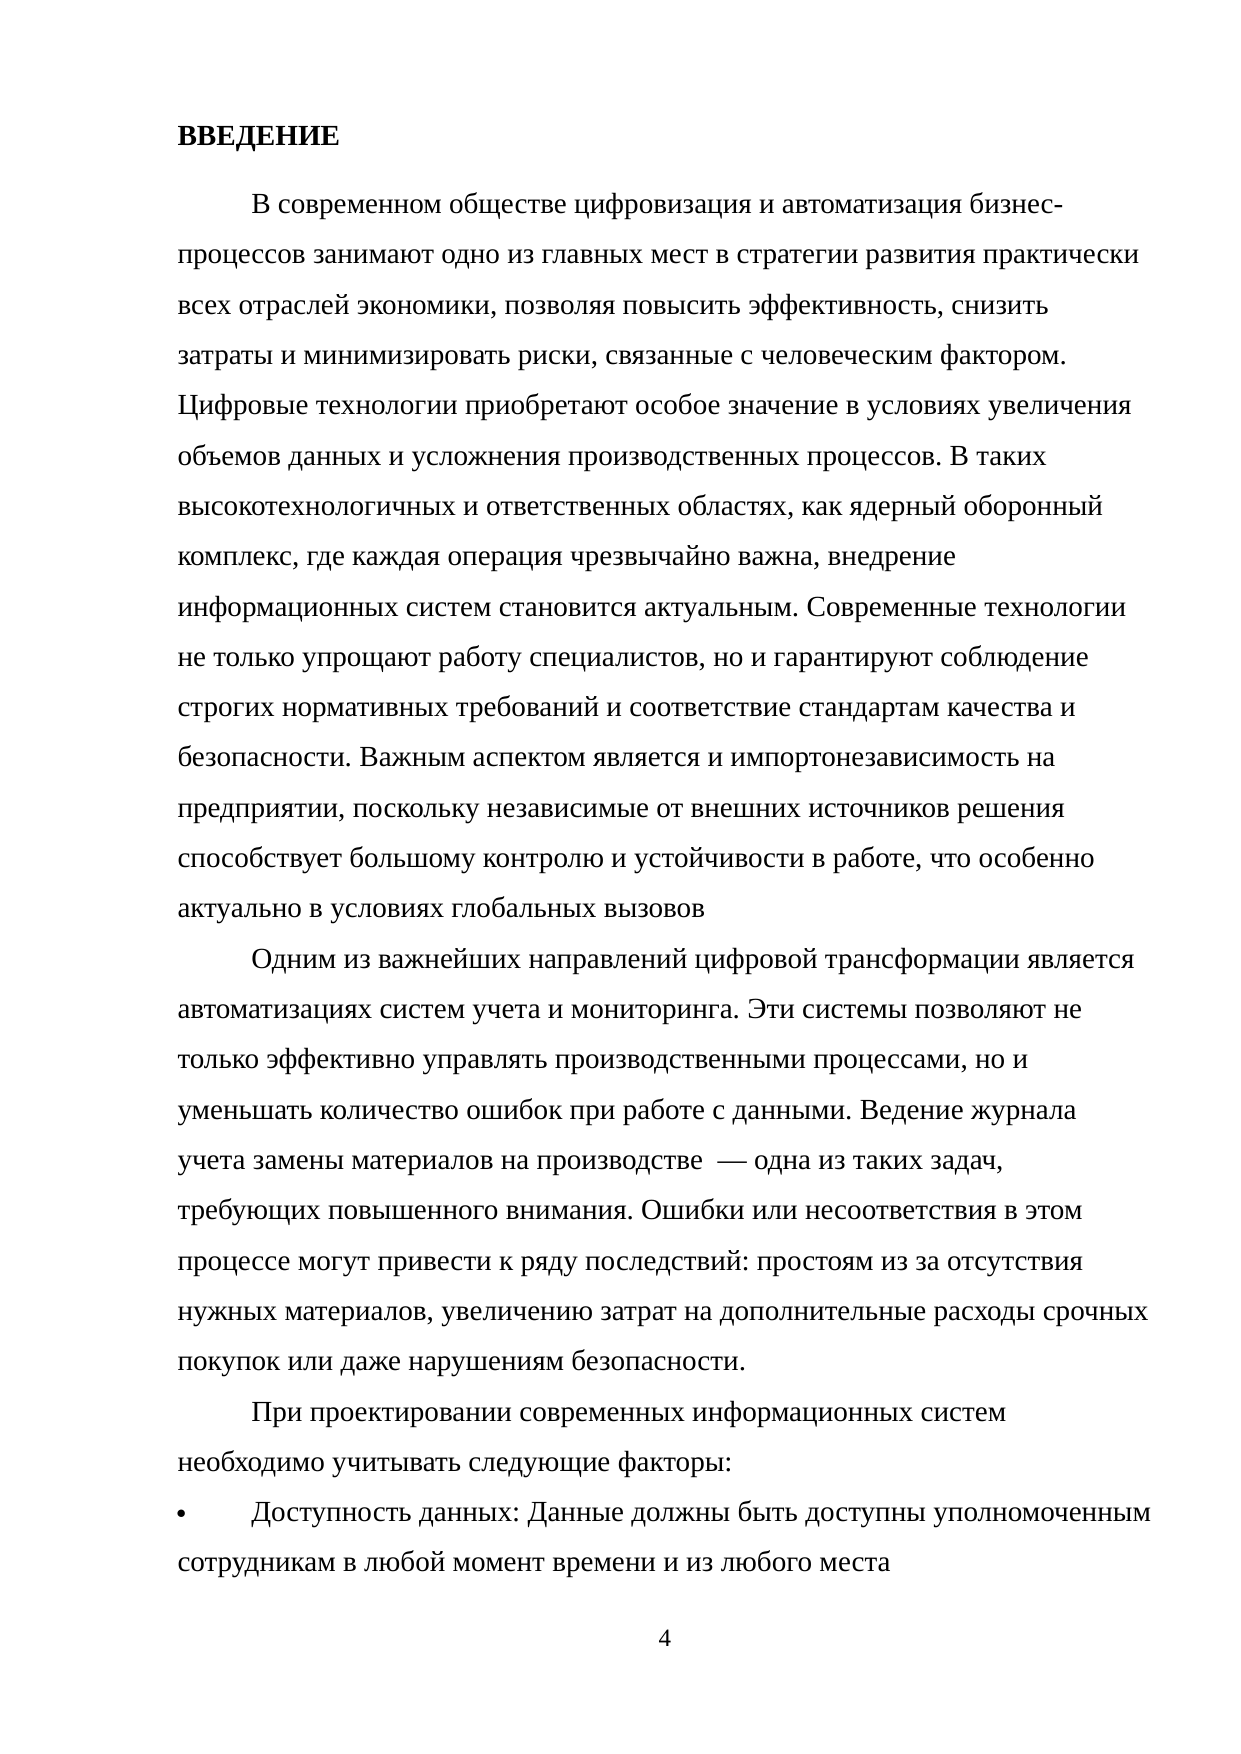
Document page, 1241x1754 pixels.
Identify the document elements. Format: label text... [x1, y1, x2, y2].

text В современном обществе цифровизация и автоматизация бизнес-процессов занимают одно из главных мест в стратегии развития практически всех отраслей экономики, позволяя повысить эффективность, снизить затраты и минимизировать риски, связанные с человеческим фактором. Цифровые технологии приобретают особое значение в условиях увеличения объемов данных и усложнения производственных процессов. В таких высокотехнологичных и ответственных областях, как ядерный оборонный комплекс, где каждая операция чрезвычайно важна, внедрение информационных систем становится актуальным. Современные технологии не только упрощают работу специалистов, но и гарантируют соблюдение строгих нормативных требований и соответствие стандартам качества и безопасности. Важным аспектом является и импортонезависимость на предприятии, поскольку независимые от внешних источников решения способствует большому контролю и устойчивости в работе, что особенно актуально в условиях глобальных вызовов [177, 186, 1152, 924]
text При проектировании современных информационных систем необходимо учитывать следующие факторы: [177, 1394, 1152, 1477]
text Одним из важнейших направлений цифровой трансформации является автоматизациях систем учета и мониторинга. Эти системы позволяют не только эффективно управлять производственными процессами, но и уменьшать количество ошибок при работе с данными. Ведение журнала учета замены материалов на производстве — одна из таких задач, требующих повышенного внимания. Ошибки или несоответствия в этом процессе могут привести к ряду последствий: простоям из за отсутствия нужных материалов, увеличению затрат на дополнительные расходы срочных покупок или даже нарушениям безопасности. [177, 941, 1152, 1377]
subtitle ВВЕДЕНИЕ [177, 118, 1152, 152]
list Доступность данных: Данные должны быть доступны уполномоченным сотрудникам в любой момент времени и из любого места [177, 1494, 1152, 1578]
